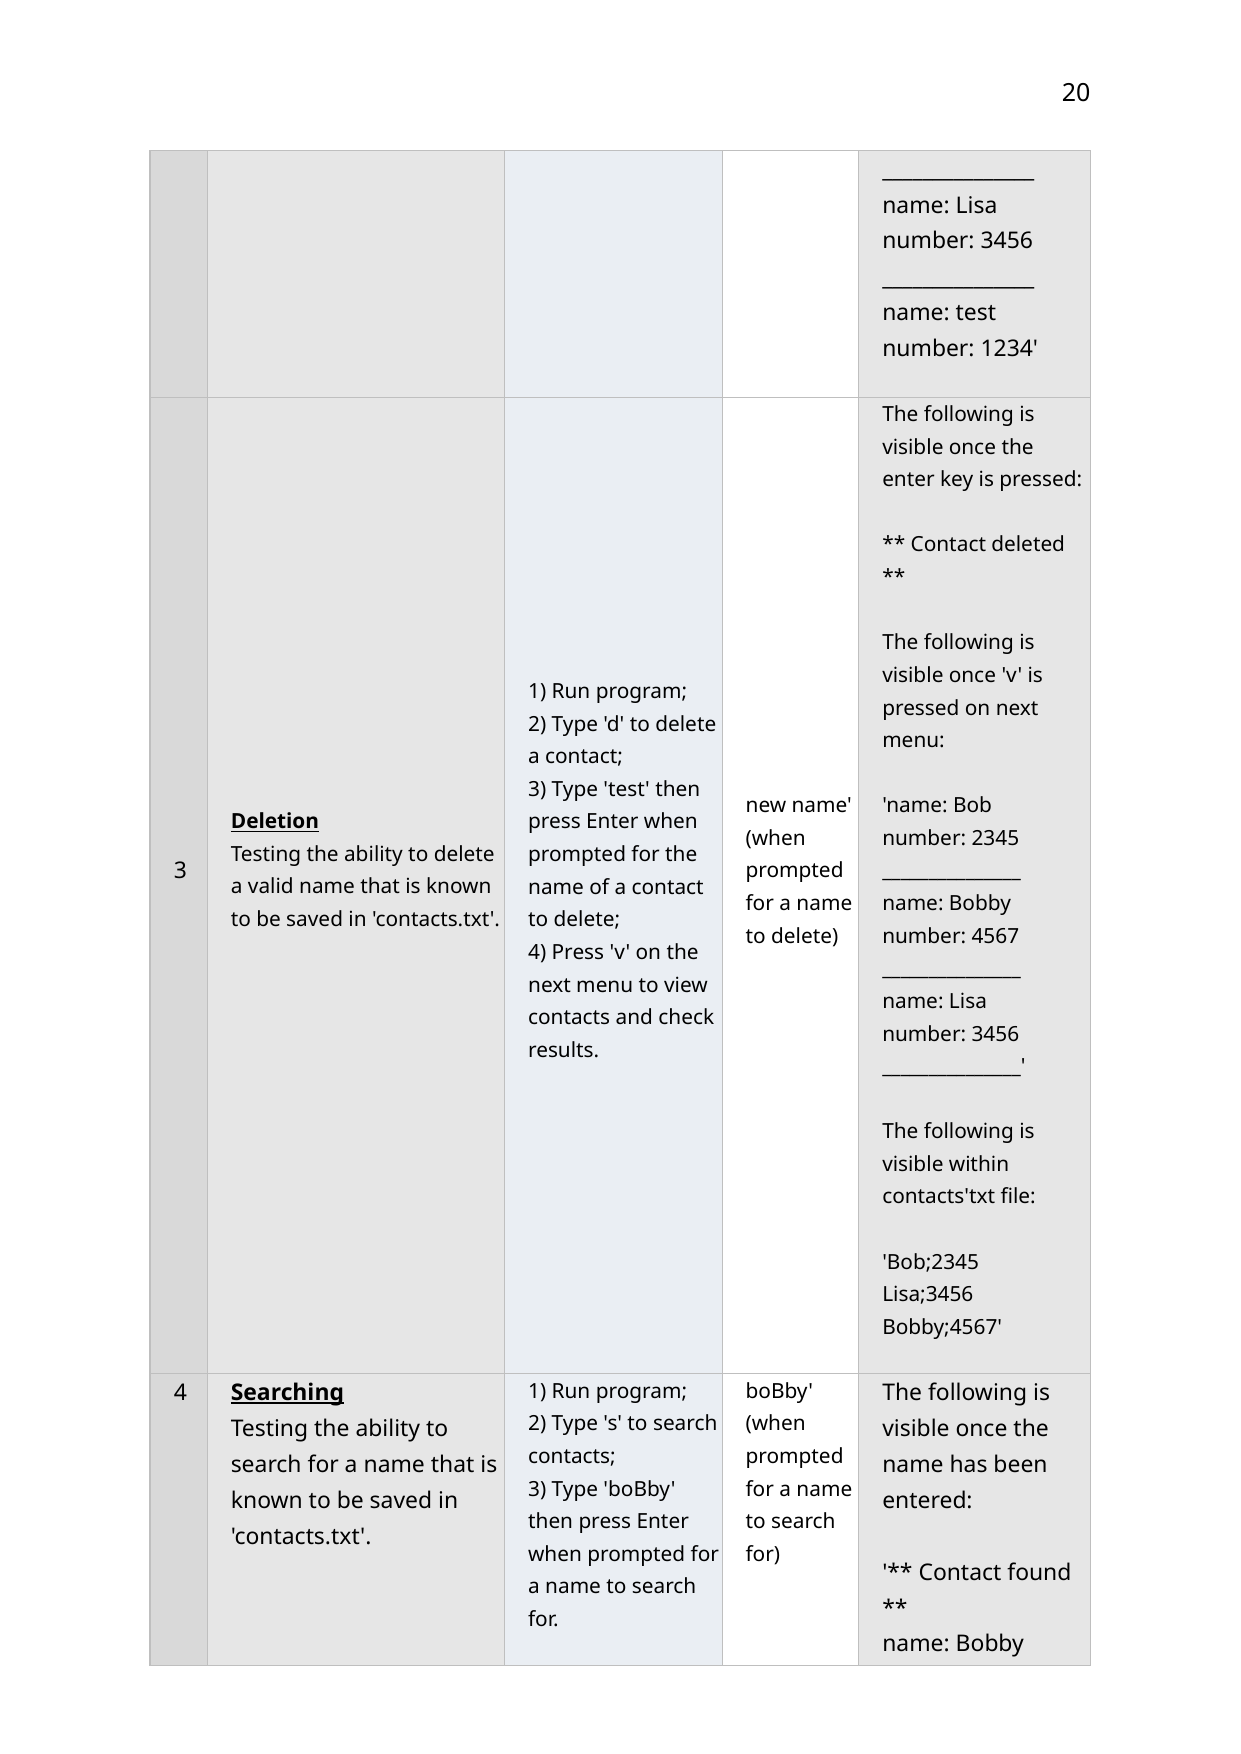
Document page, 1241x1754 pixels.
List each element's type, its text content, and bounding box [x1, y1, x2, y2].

table_cell new name' (when prompted for a name to delete) [723, 398, 858, 1373]
table_cell The following is visible once the enter key is pressed: ** Contact deleted ** The following is visible once 'v' is pressed on next menu: 'name: Bob number: 2345 _______________ name: Bobby number: 4567 _______________ name: Lisa number: 3456 _______________' The following is visible within contacts'txt file: 'Bob;2345 Lisa;3456 Bobby;4567' [859, 398, 1090, 1373]
table_cell The following is visible once the name has been entered: '** Contact found ** name: Bobby [859, 1374, 1090, 1665]
table_cell Searching Testing the ability to search for a name that is known to be saved in 'contacts.txt'. [208, 1374, 504, 1665]
table_cell [208, 151, 504, 397]
table_cell 4 [151, 1374, 207, 1665]
table_cell 1) Run program; 2) Type 'd' to delete a contact; 3) Type 'test' then press Enter when prompted for the name of a contact to delete; 4) Press 'v' on the next menu to view contacts and check results. [505, 398, 722, 1373]
table_cell Deletion Testing the ability to delete a valid name that is known to be saved in 'contacts.txt'. [208, 398, 504, 1373]
table_cell [151, 151, 207, 397]
table_cell 3 [151, 398, 207, 1373]
table_cell 1) Run program; 2) Type 's' to search contacts; 3) Type 'boBby' then press Enter when prompted for a name to search for. [505, 1374, 722, 1665]
table_cell [505, 151, 722, 397]
table_cell boBby' (when prompted for a name to search for) [723, 1374, 858, 1665]
table_cell [723, 151, 858, 397]
table_cell _______________ name: Lisa number: 3456 _______________ name: test number: 1234' [859, 151, 1090, 397]
